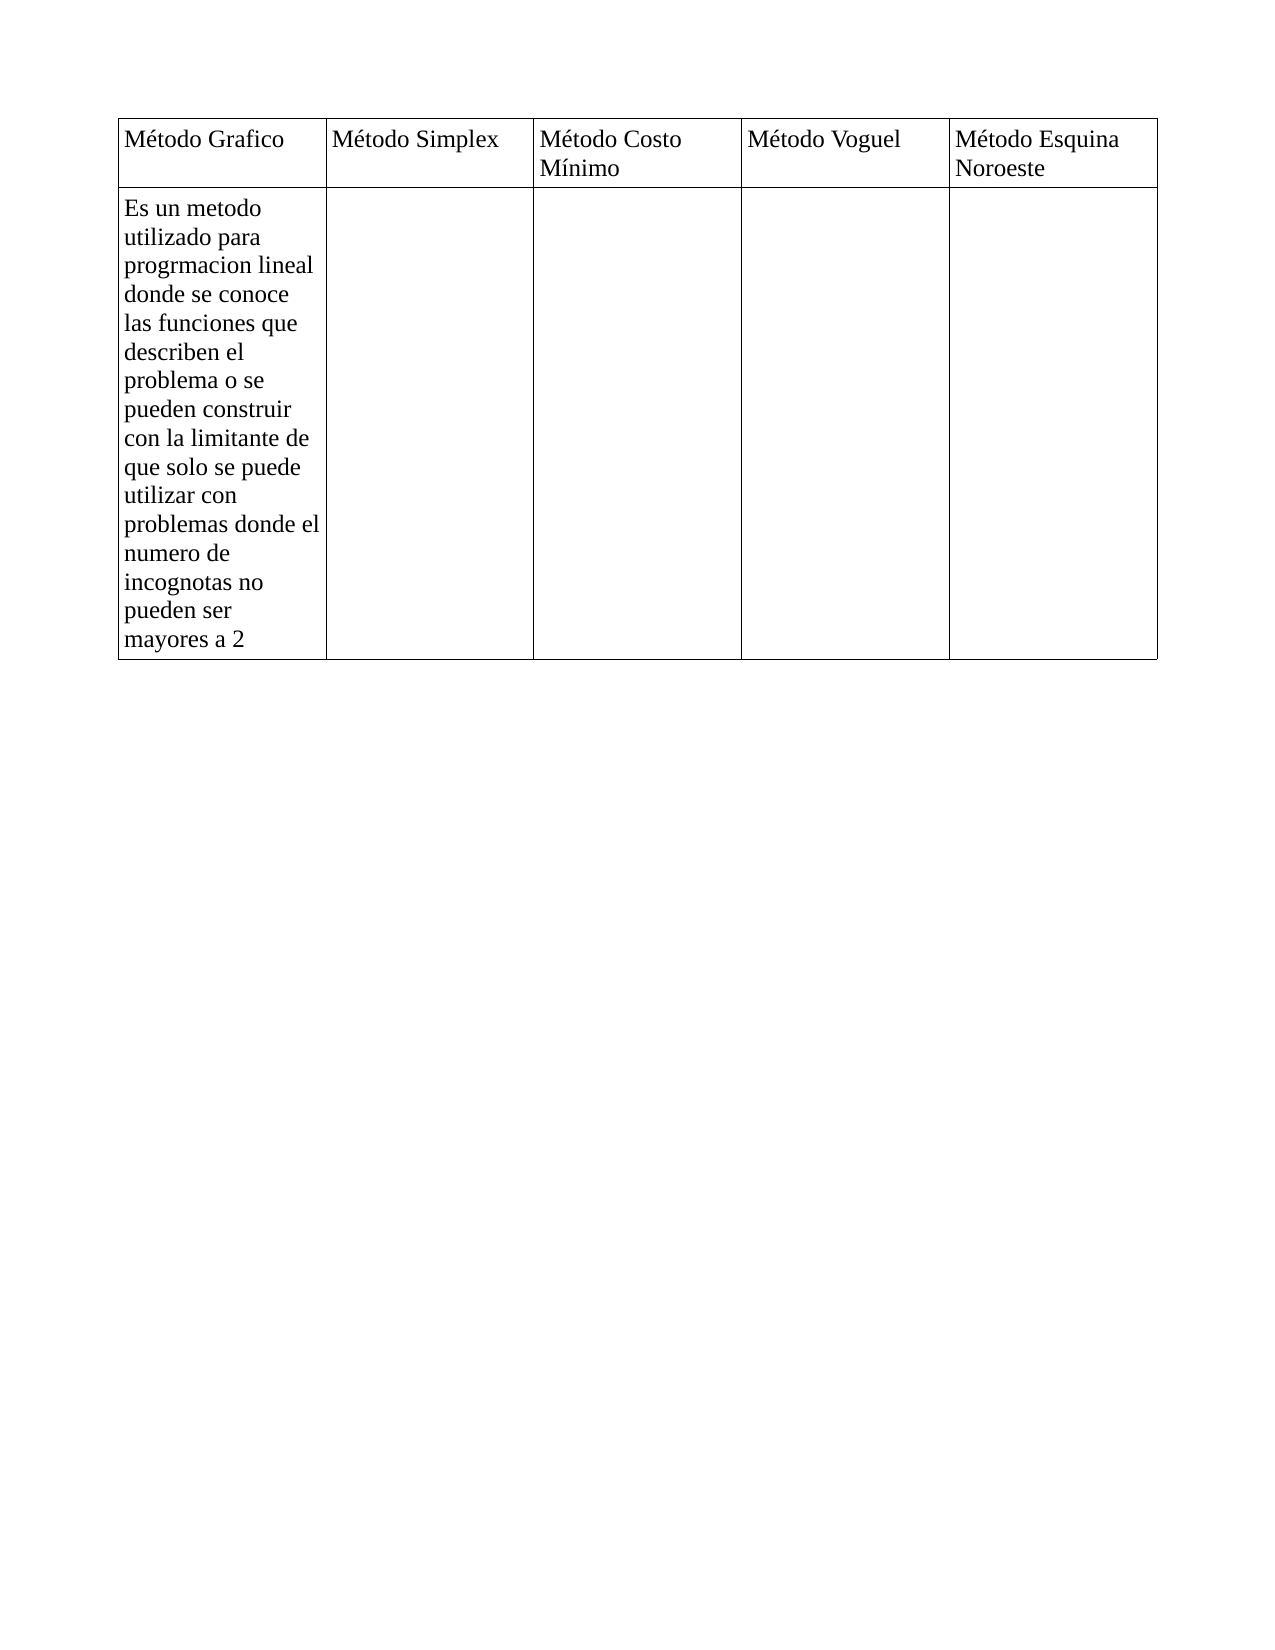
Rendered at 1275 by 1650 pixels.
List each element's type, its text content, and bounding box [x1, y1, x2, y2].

table_cell Es un metodo utilizado para progrmacion lineal donde se conoce las funciones que describen el problema o se pueden construir con la limitante de que solo se puede utilizar con problemas donde el numero de incognotas no pueden ser mayores a 2 [119, 188, 326, 659]
table_header Método Costo Mínimo [534, 119, 741, 187]
table_header Método Simplex [327, 119, 533, 187]
table_header Método Voguel [742, 119, 949, 187]
table_header Método Grafico [119, 119, 326, 187]
table_header Método Esquina Noroeste [950, 119, 1157, 187]
table_cell [950, 188, 1157, 659]
table_cell [742, 188, 949, 659]
table_cell [327, 188, 533, 659]
table_cell [534, 188, 741, 659]
